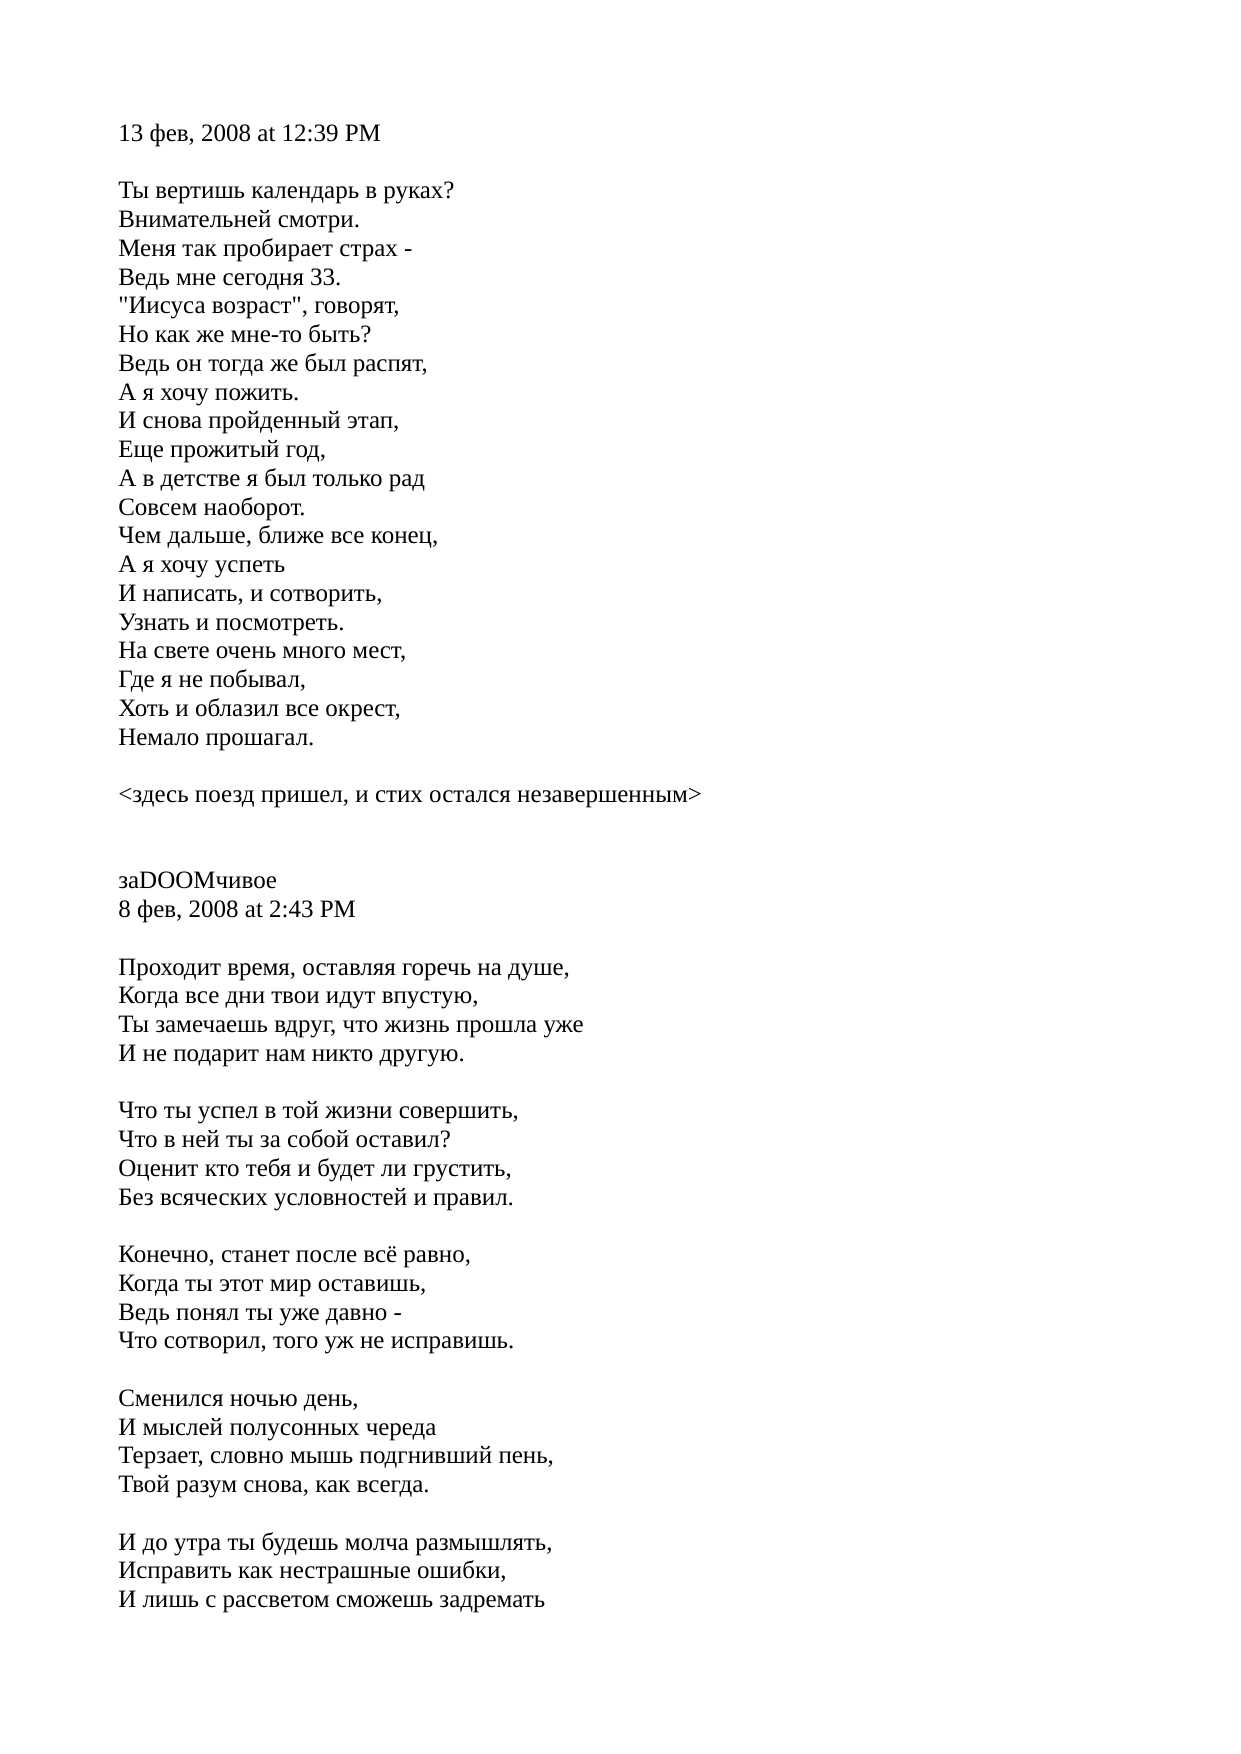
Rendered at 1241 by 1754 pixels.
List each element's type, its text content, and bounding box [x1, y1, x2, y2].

text заDOOMчивое [118, 866, 1122, 894]
text А я хочу пожить. [118, 377, 1122, 406]
text Что ты успел в той жизни совершить, [118, 1096, 1122, 1124]
text И написать, и сотворить, [118, 578, 1122, 607]
text 13 фев, 2008 at 12:39 PM [118, 118, 1122, 147]
text Твой разум снова, как всегда. [118, 1469, 1122, 1498]
text Ведь он тогда же был распят, [118, 348, 1122, 377]
text И до утра ты будешь молча размышлять, [118, 1527, 1122, 1556]
text Оценит кто тебя и будет ли грустить, [118, 1153, 1122, 1182]
text Ведь мне сегодня 33. [118, 262, 1122, 291]
text На свете очень много мест, [118, 636, 1122, 664]
text 8 фев, 2008 at 2:43 PM [118, 894, 1122, 923]
text Ты замечаешь вдруг, что жизнь прошла уже [118, 1009, 1122, 1038]
text Что сотворил, того уж не исправишь. [118, 1326, 1122, 1354]
text Когда все дни твои идут впустую, [118, 981, 1122, 1009]
text И не подарит нам никто другую. [118, 1038, 1122, 1067]
text Узнать и посмотреть. [118, 607, 1122, 636]
text И снова пройденный этап, [118, 406, 1122, 434]
text Еще прожитый год, [118, 434, 1122, 463]
text Где я не побывал, [118, 664, 1122, 693]
text Что в ней ты за собой оставил? [118, 1124, 1122, 1153]
text А в детстве я был только рад [118, 463, 1122, 492]
text "Иисуса возраст", говорят, [118, 291, 1122, 319]
text И мыслей полусонных череда [118, 1412, 1122, 1441]
text И лишь с рассветом сможешь задремать [118, 1584, 1122, 1613]
text А я хочу успеть [118, 549, 1122, 578]
text Меня так пробирает страх - [118, 233, 1122, 262]
text Чем дальше, ближе все конец, [118, 521, 1122, 549]
text Сменился ночью день, [118, 1383, 1122, 1412]
text Конечно, станет после всё равно, [118, 1239, 1122, 1268]
text Когда ты этот мир оставишь, [118, 1268, 1122, 1297]
text Терзает, словно мышь подгнивший пень, [118, 1441, 1122, 1469]
text Хоть и облазил все окрест, [118, 693, 1122, 722]
text Проходит время, оставляя горечь на душе, [118, 952, 1122, 981]
text <здесь поезд пришел, и стих остался незавершенным> [118, 779, 1122, 808]
text Немало прошагал. [118, 722, 1122, 751]
text Исправить как нестрашные ошибки, [118, 1556, 1122, 1584]
text Ведь понял ты уже давно - [118, 1297, 1122, 1326]
text Ты вертишь календарь в руках? [118, 176, 1122, 204]
text Внимательней смотри. [118, 204, 1122, 233]
text Без всяческих условностей и правил. [118, 1182, 1122, 1211]
text Но как же мне-то быть? [118, 319, 1122, 348]
text Совсем наоборот. [118, 492, 1122, 521]
